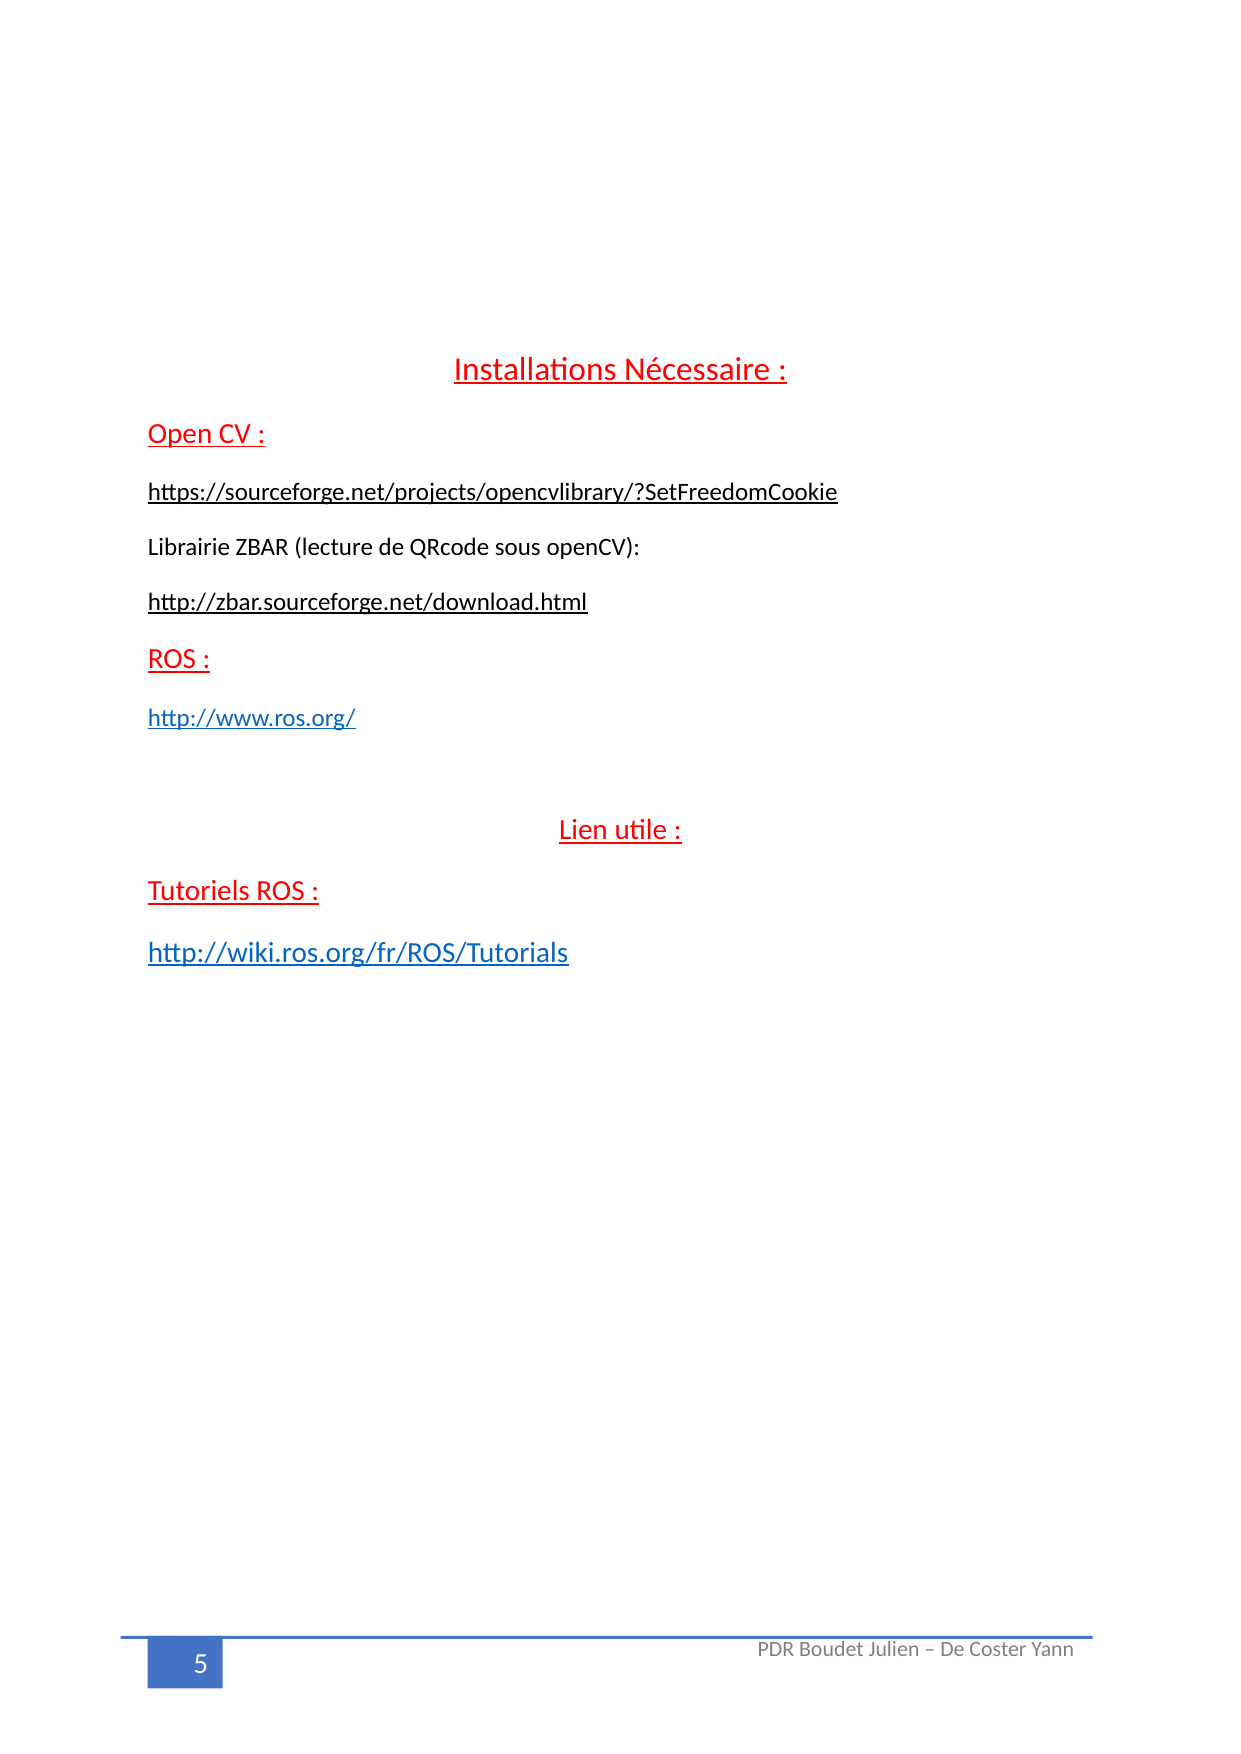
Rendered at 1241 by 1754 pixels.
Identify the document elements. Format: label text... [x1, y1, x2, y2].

text Tutoriels ROS : [148, 872, 1093, 908]
text http://wiki.ros.org/fr/ROS/Tutorials [148, 934, 1093, 969]
text Open CV : [148, 415, 1093, 451]
text Lien utile : [148, 811, 1093, 847]
text http://zbar.sourceforge.net/download.html [148, 586, 1093, 616]
text http://www.ros.org/ [148, 702, 1093, 732]
text https://sourceforge.net/projects/opencvlibrary/?SetFreedomCookie [148, 476, 1093, 507]
text Librairie ZBAR (lecture de QRcode sous openCV): [148, 531, 1093, 562]
text Installations Nécessaire : [148, 348, 1093, 388]
text ROS : [148, 641, 1093, 676]
